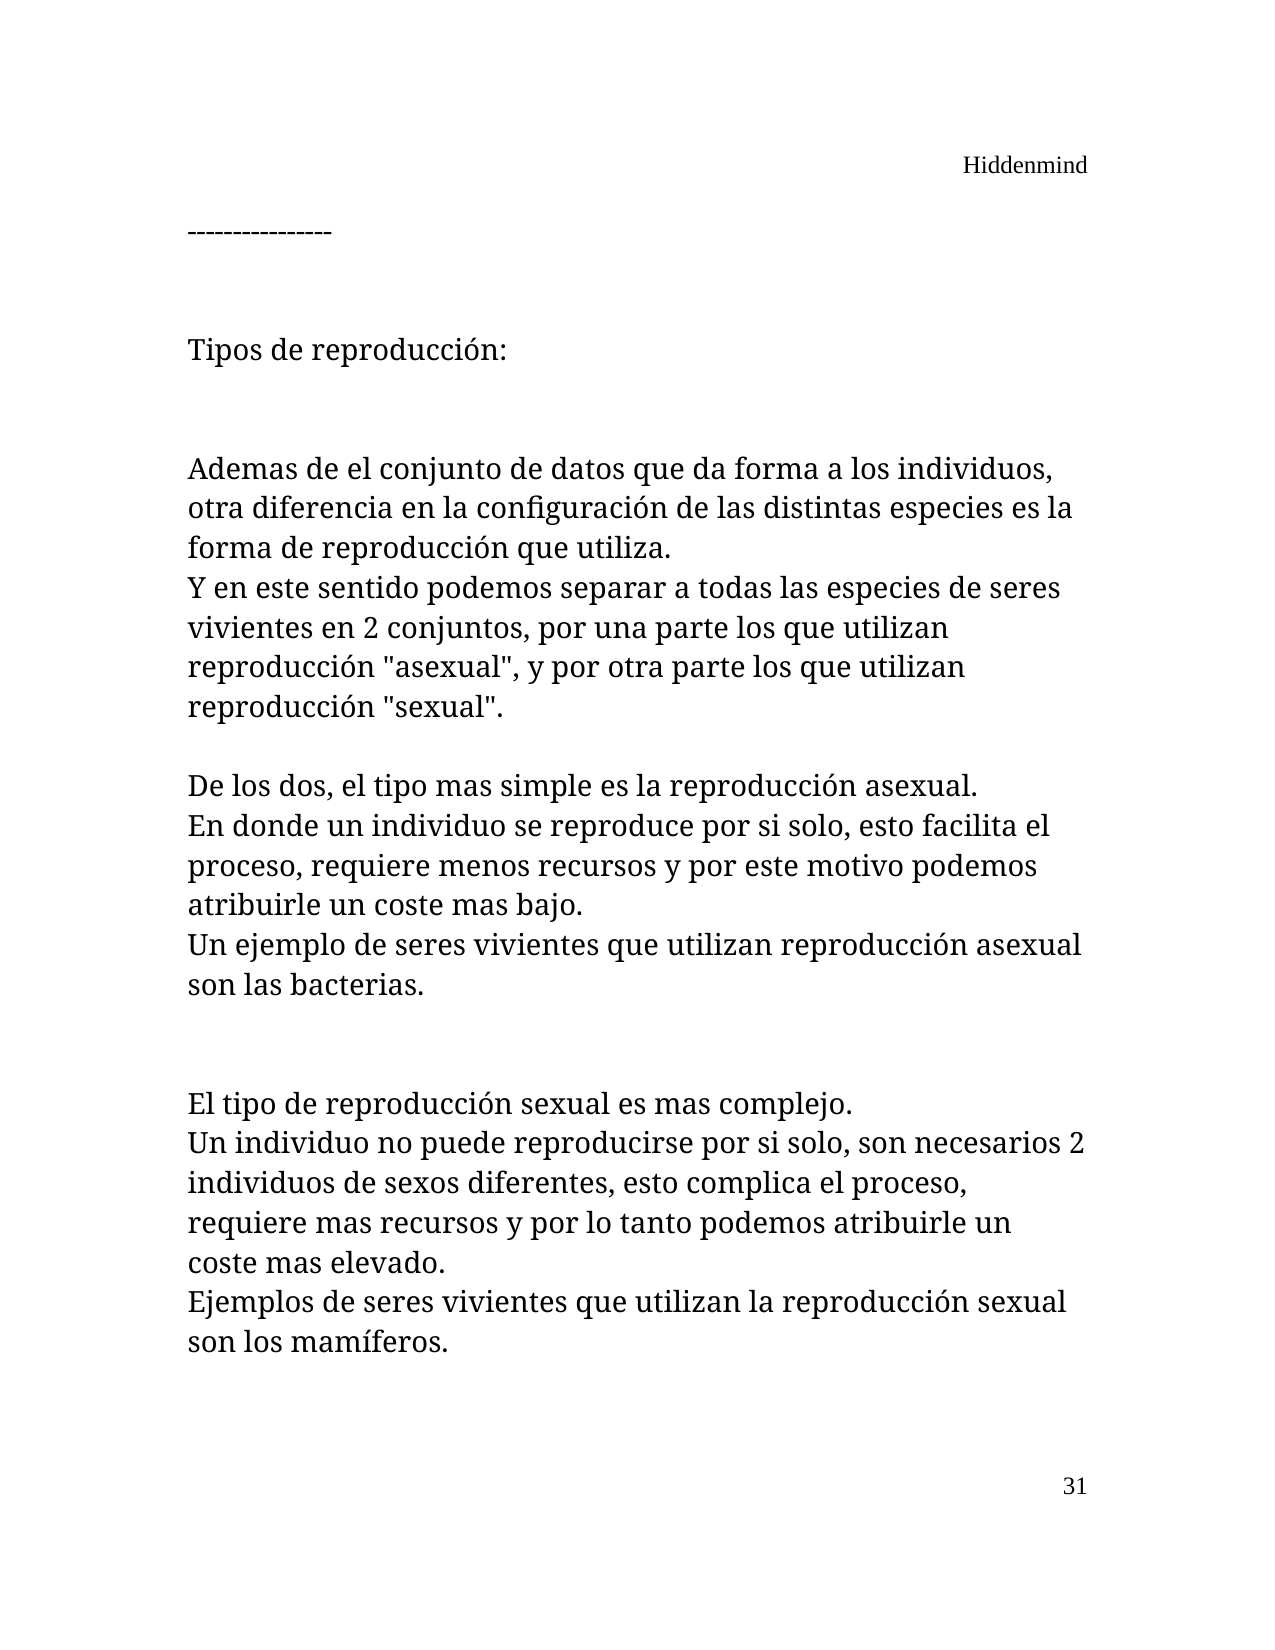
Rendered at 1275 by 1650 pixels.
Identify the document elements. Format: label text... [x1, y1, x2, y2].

text Un individuo no puede reproducirse por si solo, son necesarios 2 individuos de sexos diferentes, esto complica el proceso, requiere mas recursos y por lo tanto podemos atribuirle un coste mas elevado. [187, 1123, 1087, 1282]
text Ejemplos de seres vivientes que utilizan la reproducción sexual son los mamíferos. [187, 1282, 1087, 1361]
text Un ejemplo de seres vivientes que utilizan reproducción asexual son las bacterias. [187, 924, 1087, 1004]
text Ademas de el conjunto de datos que da forma a los individuos, otra diferencia en la configuración de las distintas especies es la forma de reproducción que utiliza. [187, 448, 1087, 567]
text En donde un individuo se reproduce por si solo, esto facilita el proceso, requiere menos recursos y por este motivo podemos atribuirle un coste mas bajo. [187, 805, 1087, 924]
text ---------------- [187, 210, 1087, 250]
text De los dos, el tipo mas simple es la reproducción asexual. [187, 766, 1087, 805]
text Y en este sentido podemos separar a todas las especies de seres vivientes en 2 conjuntos, por una parte los que utilizan reproducción "asexual", y por otra parte los que utilizan reproducción "sexual". [187, 567, 1087, 726]
text Tipos de reproducción: [187, 329, 1087, 369]
text El tipo de reproducción sexual es mas complejo. [187, 1083, 1087, 1123]
